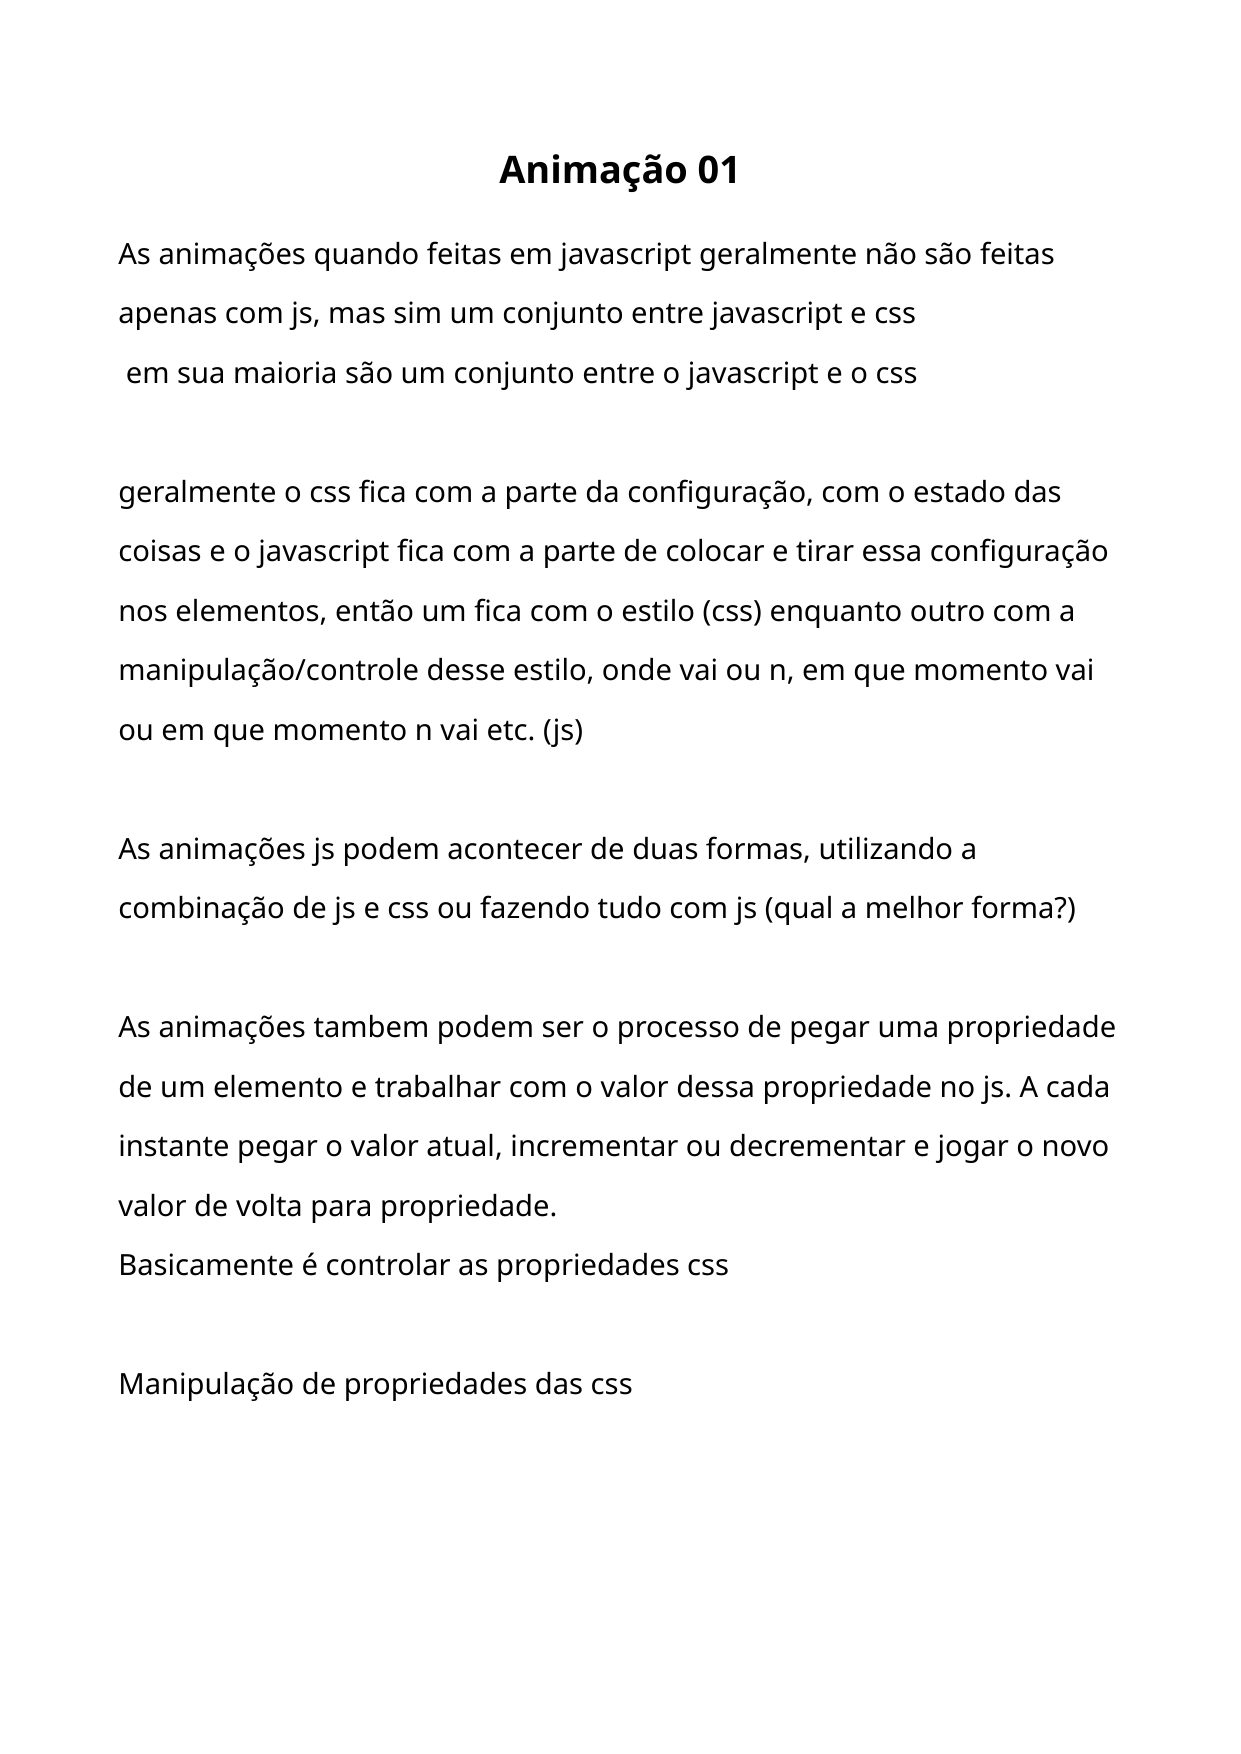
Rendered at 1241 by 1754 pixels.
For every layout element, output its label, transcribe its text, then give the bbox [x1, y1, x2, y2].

text Manipulação de propriedades das css [118, 1363, 1122, 1403]
text As animações quando feitas em javascript geralmente não são feitas apenas com js, mas sim um conjunto entre javascript e css [118, 233, 1122, 332]
text Basicamente é controlar as propriedades css [118, 1244, 1122, 1284]
subtitle Animação 01 [118, 143, 1122, 195]
text As animações js podem acontecer de duas formas, utilizando a combinação de js e css ou fazendo tudo com js (qual a melhor forma?) [118, 828, 1122, 927]
text As animações tambem podem ser o processo de pegar uma propriedade de um elemento e trabalhar com o valor dessa propriedade no js. A cada instante pegar o valor atual, incrementar ou decrementar e jogar o novo valor de volta para propriedade. [118, 1006, 1122, 1224]
text geralmente o css fica com a parte da configuração, com o estado das coisas e o javascript fica com a parte de colocar e tirar essa configuração nos elementos, então um fica com o estilo (css) enquanto outro com a manipulação/controle desse estilo, onde vai ou n, em que momento vai ou em que momento n vai etc. (js) [118, 471, 1122, 749]
text em sua maioria são um conjunto entre o javascript e o css [118, 352, 1122, 392]
